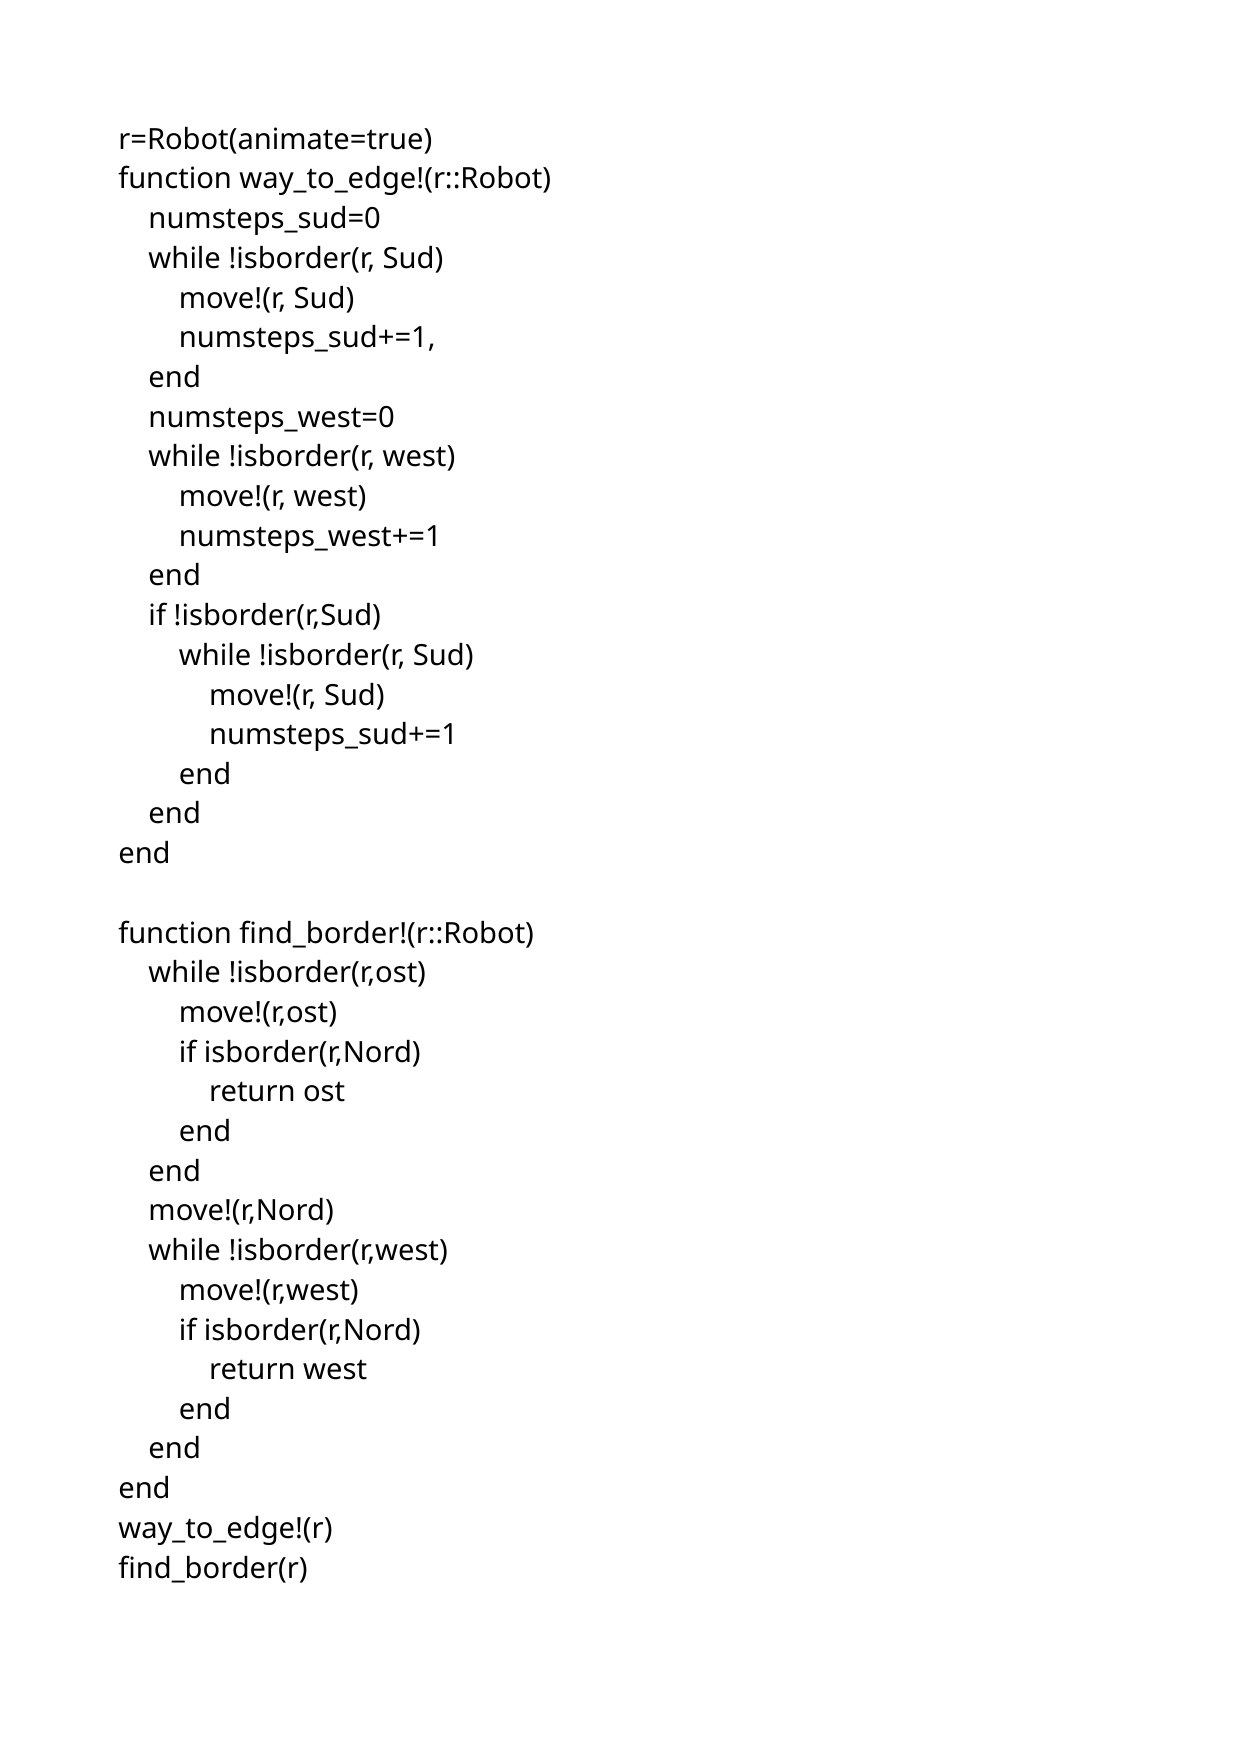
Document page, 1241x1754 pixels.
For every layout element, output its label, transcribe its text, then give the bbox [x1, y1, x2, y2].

text while !isborder(r, Sud) [118, 237, 1181, 277]
text move!(r, Sud) [118, 674, 1181, 713]
text move!(r,west) [118, 1269, 1181, 1309]
text move!(r, Sud) [118, 277, 1181, 317]
text find_border(r) [118, 1547, 1181, 1587]
text while !isborder(r,west) [118, 1229, 1181, 1269]
text way_to_edge!(r) [118, 1507, 1181, 1547]
text numsteps_sud+=1 [118, 713, 1181, 753]
text move!(r, west) [118, 475, 1181, 515]
text end [118, 1110, 1181, 1150]
text end [118, 793, 1181, 832]
text while !isborder(r,ost) [118, 952, 1181, 991]
text end [118, 832, 1181, 872]
text return west [118, 1348, 1181, 1388]
text numsteps_west+=1 [118, 515, 1181, 555]
text move!(r,ost) [118, 991, 1181, 1031]
text if !isborder(r,Sud) [118, 594, 1181, 634]
text move!(r,Nord) [118, 1190, 1181, 1229]
text end [118, 1388, 1181, 1428]
text if isborder(r,Nord) [118, 1309, 1181, 1348]
text end [118, 1428, 1181, 1467]
text function way_to_edge!(r::Robot) [118, 158, 1181, 197]
text end [118, 1150, 1181, 1190]
text end [118, 356, 1181, 396]
text numsteps_sud+=1, [118, 317, 1181, 356]
text while !isborder(r, Sud) [118, 634, 1181, 674]
text end [118, 1467, 1181, 1507]
text while !isborder(r, west) [118, 436, 1181, 475]
text function find_border!(r::Robot) [118, 912, 1181, 952]
text end [118, 753, 1181, 793]
text if isborder(r,Nord) [118, 1031, 1181, 1071]
text return ost [118, 1071, 1181, 1110]
text numsteps_sud=0 [118, 197, 1181, 237]
text numsteps_west=0 [118, 396, 1181, 436]
text r=Robot(animate=true) [118, 118, 1181, 158]
text end [118, 555, 1181, 594]
